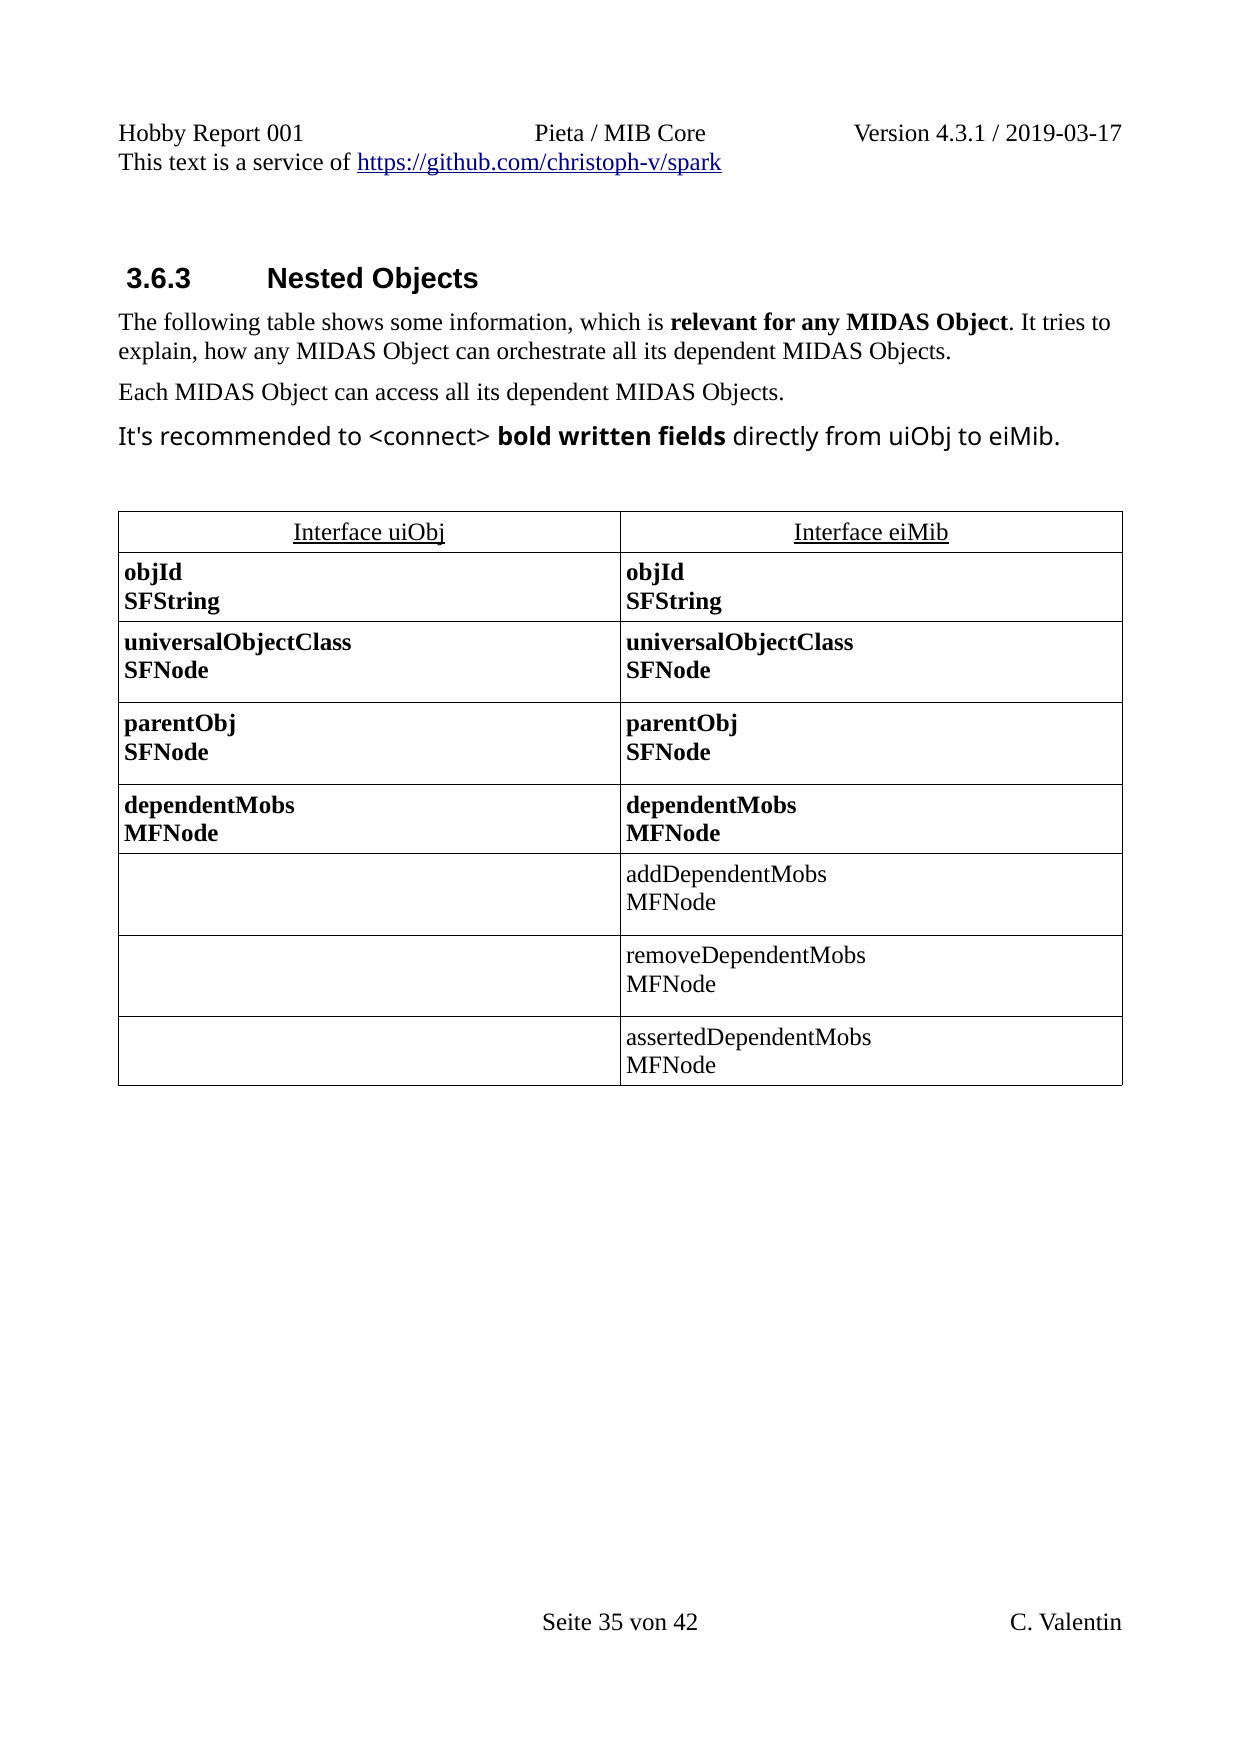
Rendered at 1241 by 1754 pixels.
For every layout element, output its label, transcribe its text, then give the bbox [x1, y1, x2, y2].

table_cell assertedDependentMobs MFNode [621, 1017, 1122, 1085]
table_cell parentObj SFNode [119, 703, 620, 784]
table_cell objId SFString [119, 553, 620, 621]
text It's recommended to <connect> bold written fields directly from uiObj to eiMib. [118, 418, 1122, 452]
table_cell parentObj SFNode [621, 703, 1122, 784]
table_cell objId SFString [621, 553, 1122, 621]
text Each MIDAS Object can access all its dependent MIDAS Objects. [118, 377, 1122, 406]
table_header Interface eiMib [621, 512, 1122, 552]
table_cell [119, 854, 620, 934]
table_cell addDependentMobs MFNode [621, 854, 1122, 934]
table_cell [119, 1017, 620, 1085]
text The following table shows some information, which is relevant for any MIDAS Object. It tries to explain, how any MIDAS Object can orchestrate all its dependent MIDAS Objects. [118, 307, 1122, 364]
table_cell dependentMobs MFNode [119, 785, 620, 853]
table_header Interface uiObj [119, 512, 620, 552]
table_cell [119, 936, 620, 1016]
table_cell universalObjectClass SFNode [621, 622, 1122, 702]
table_cell dependentMobs MFNode [621, 785, 1122, 853]
table_cell universalObjectClass SFNode [119, 622, 620, 702]
subtitle Nested Objects [118, 261, 1122, 294]
table_cell removeDependentMobs MFNode [621, 936, 1122, 1016]
